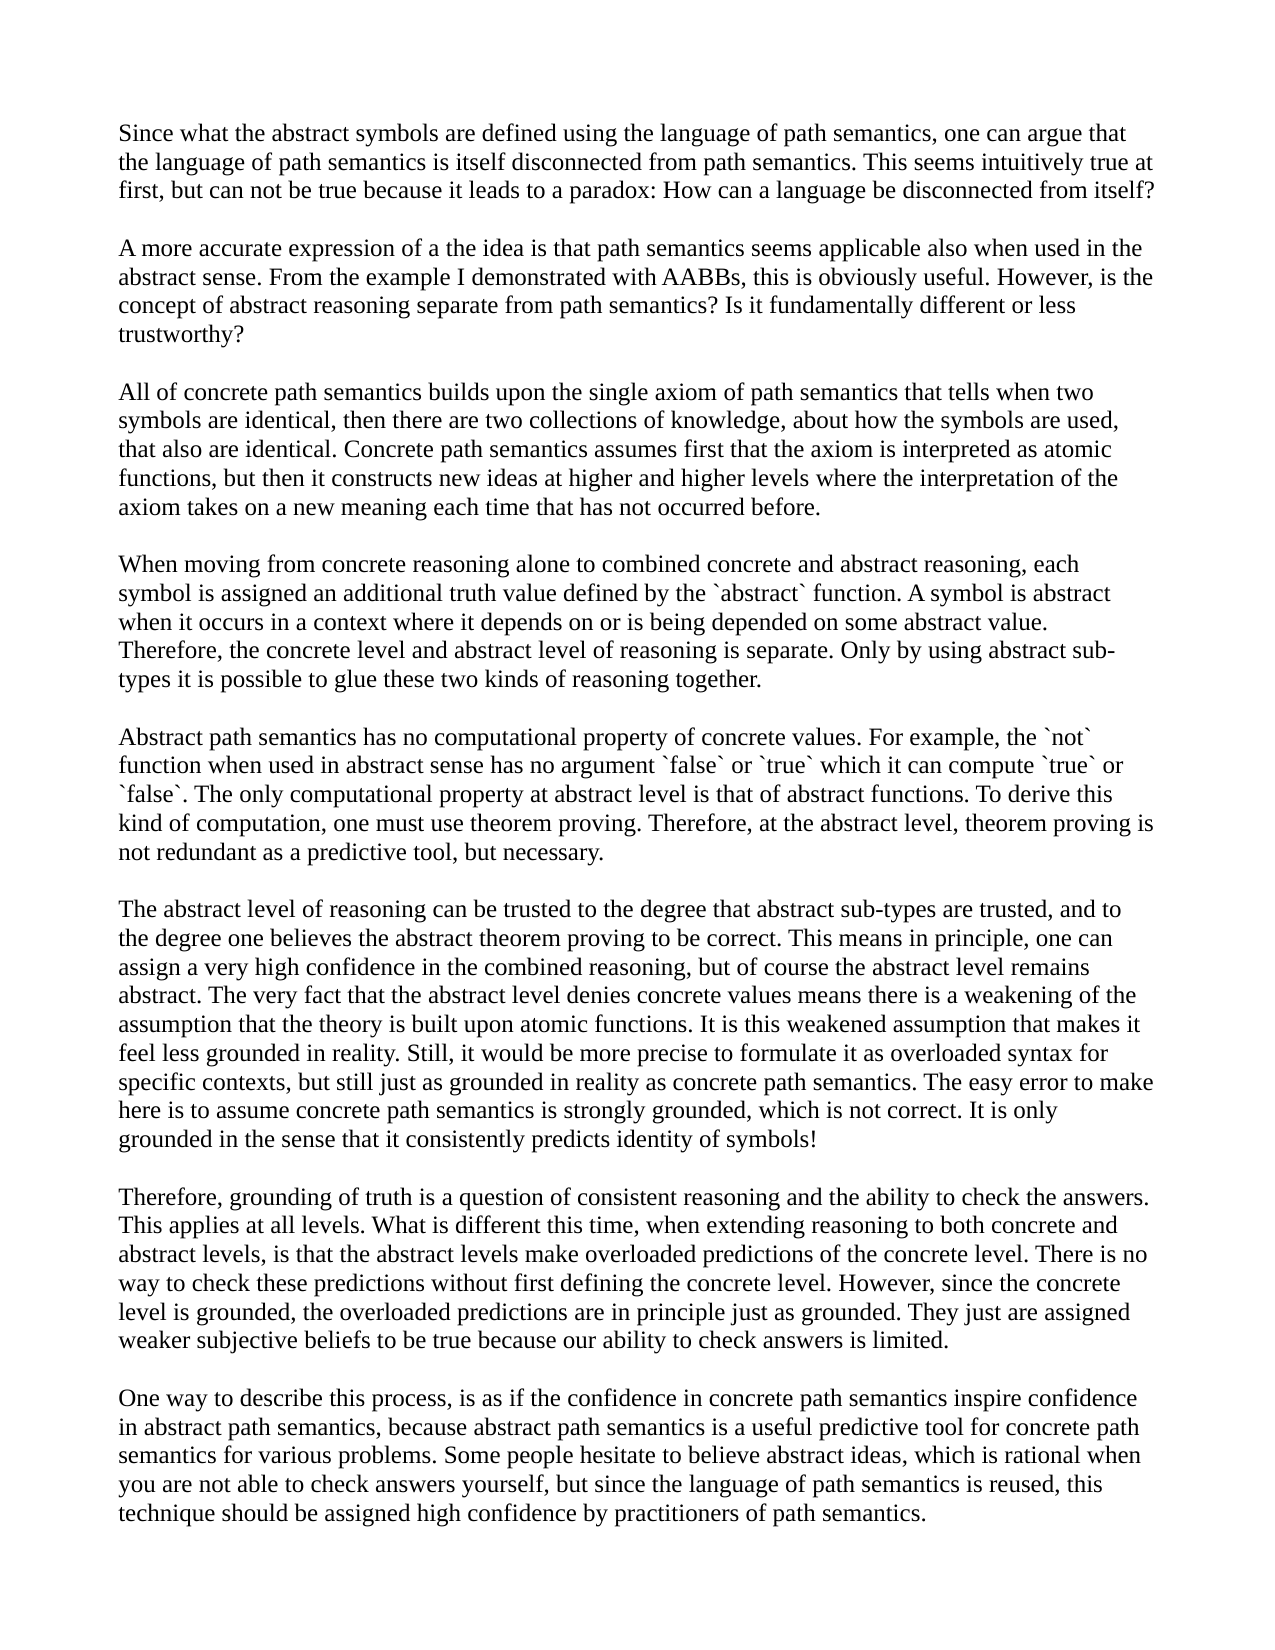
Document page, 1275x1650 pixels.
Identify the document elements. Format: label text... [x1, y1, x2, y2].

text When moving from concrete reasoning alone to combined concrete and abstract reasoning, each symbol is assigned an additional truth value defined by the `abstract` function. A symbol is abstract when it occurs in a context where it depends on or is being depended on some abstract value. Therefore, the concrete level and abstract level of reasoning is separate. Only by using abstract sub-types it is possible to glue these two kinds of reasoning together. [118, 549, 1157, 693]
text The abstract level of reasoning can be trusted to the degree that abstract sub-types are trusted, and to the degree one believes the abstract theorem proving to be correct. This means in principle, one can assign a very high confidence in the combined reasoning, but of course the abstract level remains abstract. The very fact that the abstract level denies concrete values means there is a weakening of the assumption that the theory is built upon atomic functions. It is this weakened assumption that makes it feel less grounded in reality. Still, it would be more precise to formulate it as overloaded syntax for specific contexts, but still just as grounded in reality as concrete path semantics. The easy error to make here is to assume concrete path semantics is strongly grounded, which is not correct. It is only grounded in the sense that it consistently predicts identity of symbols! [118, 894, 1157, 1153]
text Therefore, grounding of truth is a question of consistent reasoning and the ability to check the answers. This applies at all levels. What is different this time, when extending reasoning to both concrete and abstract levels, is that the abstract levels make overloaded predictions of the concrete level. There is no way to check these predictions without first defining the concrete level. However, since the concrete level is grounded, the overloaded predictions are in principle just as grounded. They just are assigned weaker subjective beliefs to be true because our ability to check answers is limited. [118, 1182, 1157, 1354]
text Abstract path semantics has no computational property of concrete values. For example, the `not` function when used in abstract sense has no argument `false` or `true` which it can compute `true` or `false`. The only computational property at abstract level is that of abstract functions. To derive this kind of computation, one must use theorem proving. Therefore, at the abstract level, theorem proving is not redundant as a predictive tool, but necessary. [118, 722, 1157, 866]
text A more accurate expression of a the idea is that path semantics seems applicable also when used in the abstract sense. From the example I demonstrated with AABBs, this is obviously useful. However, is the concept of abstract reasoning separate from path semantics? Is it fundamentally different or less trustworthy? [118, 233, 1157, 348]
text All of concrete path semantics builds upon the single axiom of path semantics that tells when two symbols are identical, then there are two collections of knowledge, about how the symbols are used, that also are identical. Concrete path semantics assumes first that the axiom is interpreted as atomic functions, but then it constructs new ideas at higher and higher levels where the interpretation of the axiom takes on a new meaning each time that has not occurred before. [118, 377, 1157, 521]
text Since what the abstract symbols are defined using the language of path semantics, one can argue that the language of path semantics is itself disconnected from path semantics. This seems intuitively true at first, but can not be true because it leads to a paradox: How can a language be disconnected from itself? [118, 118, 1157, 204]
text One way to describe this process, is as if the confidence in concrete path semantics inspire confidence in abstract path semantics, because abstract path semantics is a useful predictive tool for concrete path semantics for various problems. Some people hesitate to believe abstract ideas, which is rational when you are not able to check answers yourself, but since the language of path semantics is reused, this technique should be assigned high confidence by practitioners of path semantics. [118, 1383, 1157, 1527]
